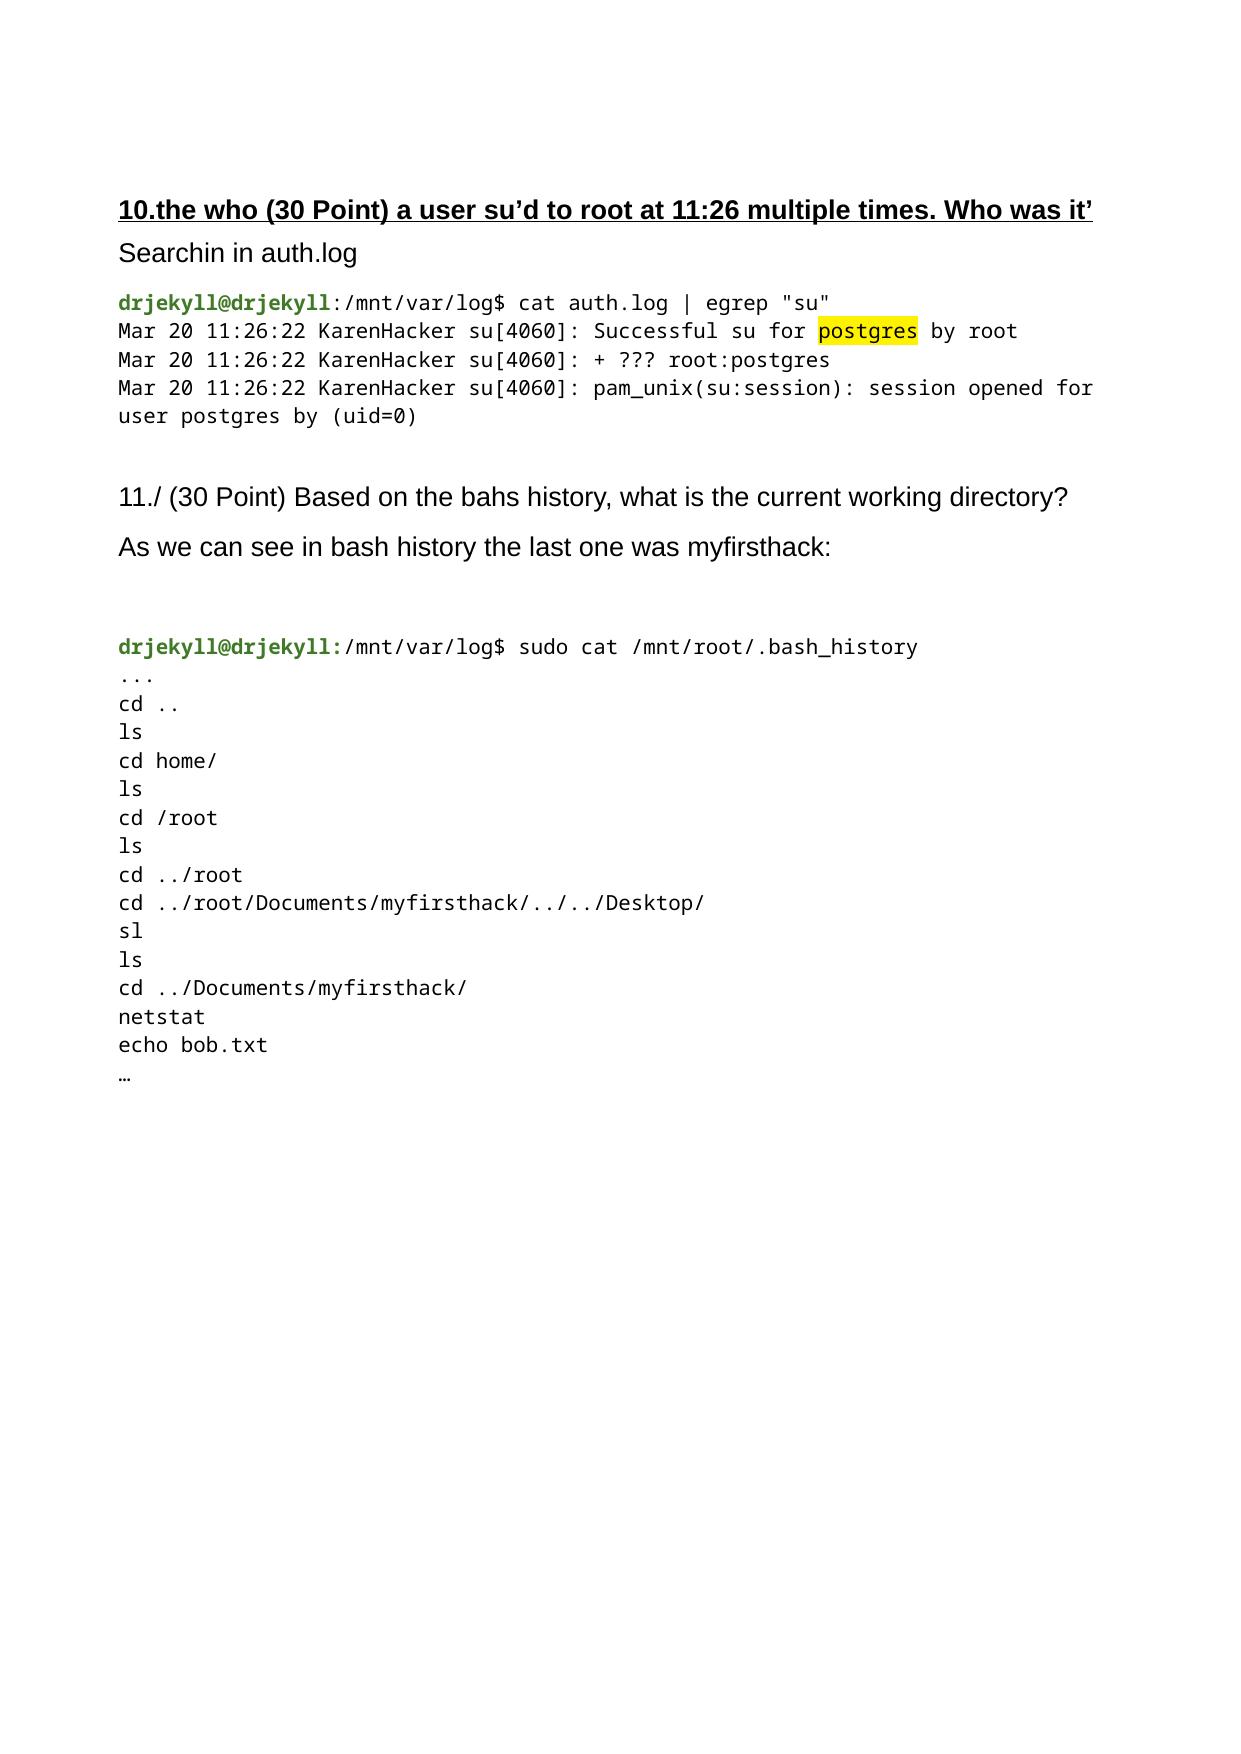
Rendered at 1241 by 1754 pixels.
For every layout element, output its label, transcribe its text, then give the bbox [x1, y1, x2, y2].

text ls [118, 774, 1122, 803]
text Mar 20 11:26:22 KarenHacker su[4060]: Successful su for postgres by root [118, 316, 1122, 345]
text cd ../Documents/myfirsthack/ [118, 973, 1122, 1002]
text echo bob.txt [118, 1030, 1122, 1059]
text Searchin in auth.log [118, 237, 1122, 269]
text ... [118, 661, 1122, 689]
text drjekyll@drjekyll:/mnt/var/log$ cat auth.log | egrep "su" [118, 288, 1122, 316]
text ls [118, 717, 1122, 746]
text As we can see in bash history the last one was myfirsthack: [118, 531, 1122, 562]
text cd .. [118, 689, 1122, 717]
text sl [118, 917, 1122, 945]
text … [118, 1059, 1122, 1087]
text ls [118, 831, 1122, 860]
text cd ../root [118, 860, 1122, 888]
text Mar 20 11:26:22 KarenHacker su[4060]: + ??? root:postgres [118, 345, 1122, 373]
text 11./ (30 Point) Based on the bahs history, what is the current working directory? [118, 481, 1122, 512]
text cd /root [118, 803, 1122, 831]
text cd ../root/Documents/myfirsthack/../../Desktop/ [118, 888, 1122, 917]
text netstat [118, 1002, 1122, 1030]
text drjekyll@drjekyll:/mnt/var/log$ sudo cat /mnt/root/.bash_history [118, 632, 1122, 661]
text Mar 20 11:26:22 KarenHacker su[4060]: pam_unix(su:session): session opened for user postgres by (uid=0) [118, 373, 1122, 430]
text cd home/ [118, 746, 1122, 774]
text ls [118, 945, 1122, 973]
subtitle 10.the who (30 Point) a user su’d to root at 11:26 multiple times. Who was it’ [118, 194, 1122, 225]
